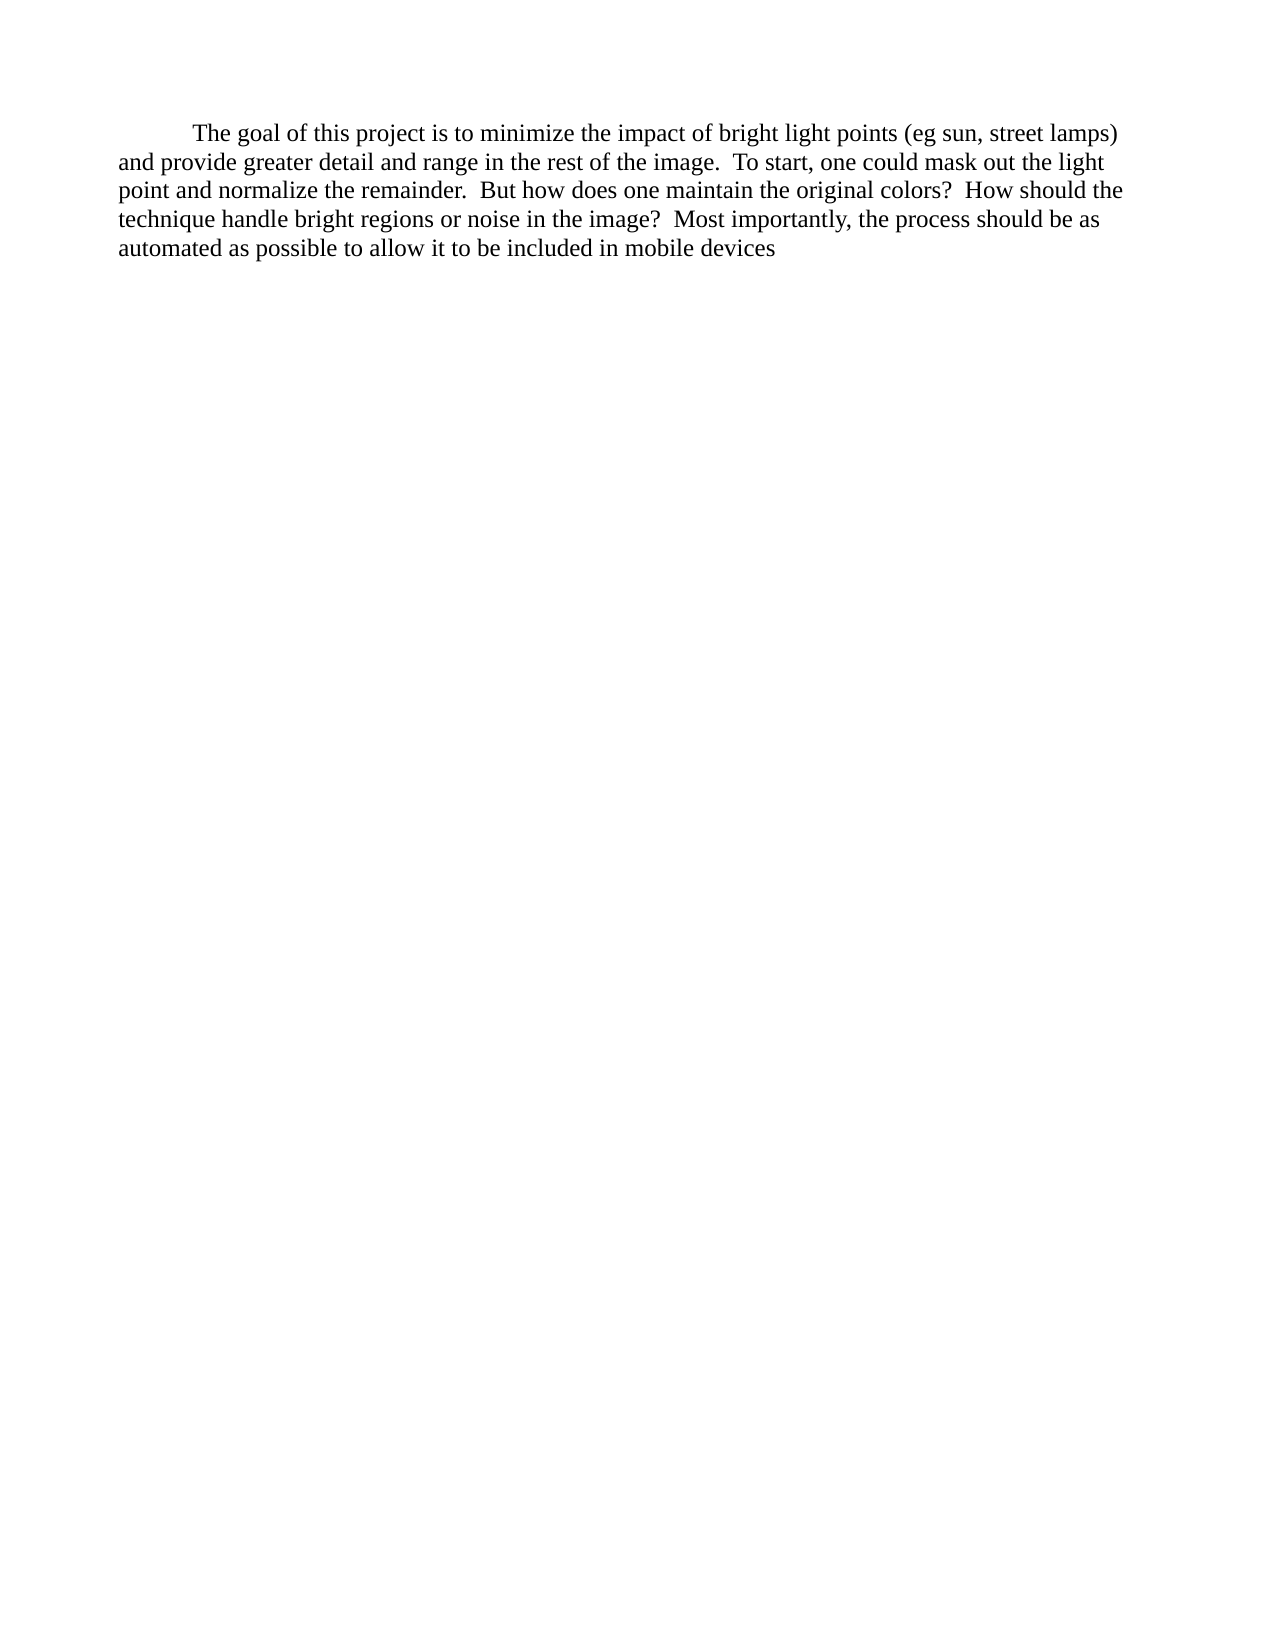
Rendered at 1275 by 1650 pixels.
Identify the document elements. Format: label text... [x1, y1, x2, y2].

text The goal of this project is to minimize the impact of bright light points (eg sun, street lamps) and provide greater detail and range in the rest of the image. To start, one could mask out the light point and normalize the remainder. But how does one maintain the original colors? How should the technique handle bright regions or noise in the image? Most importantly, the process should be as automated as possible to allow it to be included in mobile devices [118, 118, 1157, 262]
